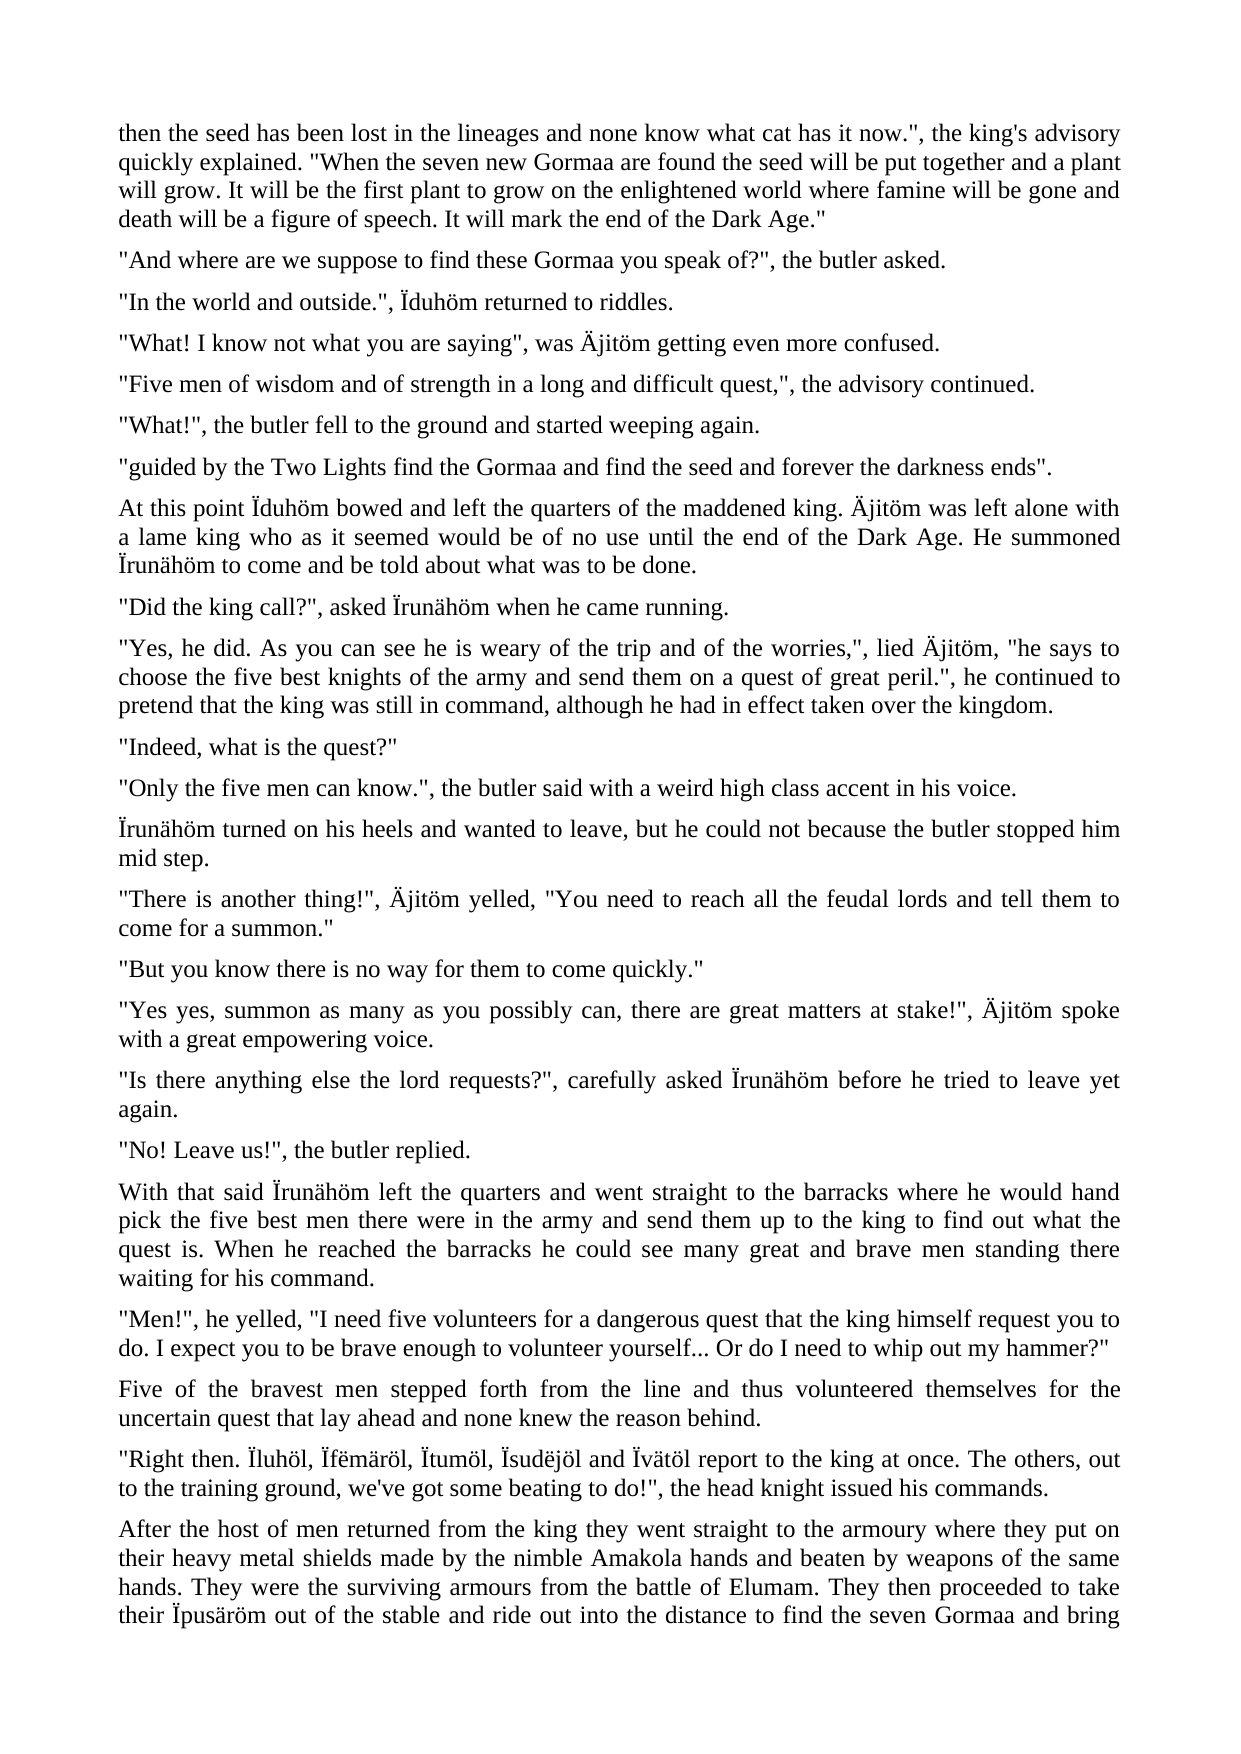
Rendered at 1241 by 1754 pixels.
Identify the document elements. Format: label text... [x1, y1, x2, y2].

text "Yes, he did. As you can see he is weary of the trip and of the worries,", lied Äjitöm, "he says to choose the five best knights of the army and send them on a quest of great peril.", he continued to pretend that the king was still in command, although he had in effect taken over the kingdom. [118, 633, 1122, 719]
text "Did the king call?", asked Ïrunähöm when he came running. [118, 592, 1122, 621]
text "Only the five men can know.", the butler said with a weird high class accent in his voice. [118, 773, 1122, 802]
text "There is another thing!", Äjitöm yelled, "You need to reach all the feudal lords and tell them to come for a summon." [118, 884, 1122, 942]
text "What! I know not what you are saying", was Äjitöm getting even more confused. [118, 328, 1122, 357]
text With that said Ïrunähöm left the quarters and went straight to the barracks where he would hand pick the five best men there were in the army and send them up to the king to find out what the quest is. When he reached the barracks he could see many great and brave men standing there waiting for his command. [118, 1177, 1122, 1292]
text "But you know there is no way for them to come quickly." [118, 954, 1122, 983]
text "No! Leave us!", the butler replied. [118, 1136, 1122, 1164]
text "Right then. Ïluhöl, Ïfëmäröl, Ïtumöl, Ïsudëjöl and Ïvätöl report to the king at once. The others, out to the training ground, we've got some beating to do!", the head knight issued his commands. [118, 1444, 1122, 1502]
text "Five men of wisdom and of strength in a long and difficult quest,", the advisory continued. [118, 369, 1122, 398]
text At this point Ïduhöm bowed and left the quarters of the maddened king. Äjitöm was left alone with a lame king who as it seemed would be of no use until the end of the Dark Age. He summoned Ïrunähöm to come and be told about what was to be done. [118, 493, 1122, 579]
text Five of the bravest men stepped forth from the line and thus volunteered themselves for the uncertain quest that lay ahead and none knew the reason behind. [118, 1374, 1122, 1432]
text "Men!", he yelled, "I need five volunteers for a dangerous quest that the king himself request you to do. I expect you to be brave enough to volunteer yourself... Or do I need to whip out my hammer?" [118, 1304, 1122, 1362]
text "Yes yes, summon as many as you possibly can, there are great matters at stake!", Äjitöm spoke with a great empowering voice. [118, 996, 1122, 1053]
text "Is there anything else the lord requests?", carefully asked Ïrunähöm before he tried to leave yet again. [118, 1066, 1122, 1123]
text "What!", the butler fell to the ground and started weeping again. [118, 411, 1122, 439]
text "guided by the Two Lights find the Gormaa and find the seed and forever the darkness ends". [118, 452, 1122, 481]
text "In the world and outside.", Ïduhöm returned to riddles. [118, 287, 1122, 316]
text then the seed has been lost in the lineages and none know what cat has it now.", the king's advisory quickly explained. "When the seven new Gormaa are found the seed will be put together and a plant will grow. It will be the first plant to grow on the enlightened world where famine will be gone and death will be a figure of speech. It will mark the end of the Dark Age." [118, 118, 1122, 233]
text After the host of men returned from the king they went straight to the armoury where they put on their heavy metal shields made by the nimble Amakola hands and beaten by weapons of the same hands. They were the surviving armours from the battle of Elumam. They then proceeded to take their Ïpusäröm out of the stable and ride out into the distance to find the seven Gormaa and bring [118, 1514, 1122, 1629]
text "Indeed, what is the quest?" [118, 732, 1122, 761]
text Ïrunähöm turned on his heels and wanted to leave, but he could not because the butler stopped him mid step. [118, 814, 1122, 872]
text "And where are we suppose to find these Gormaa you speak of?", the butler asked. [118, 246, 1122, 274]
